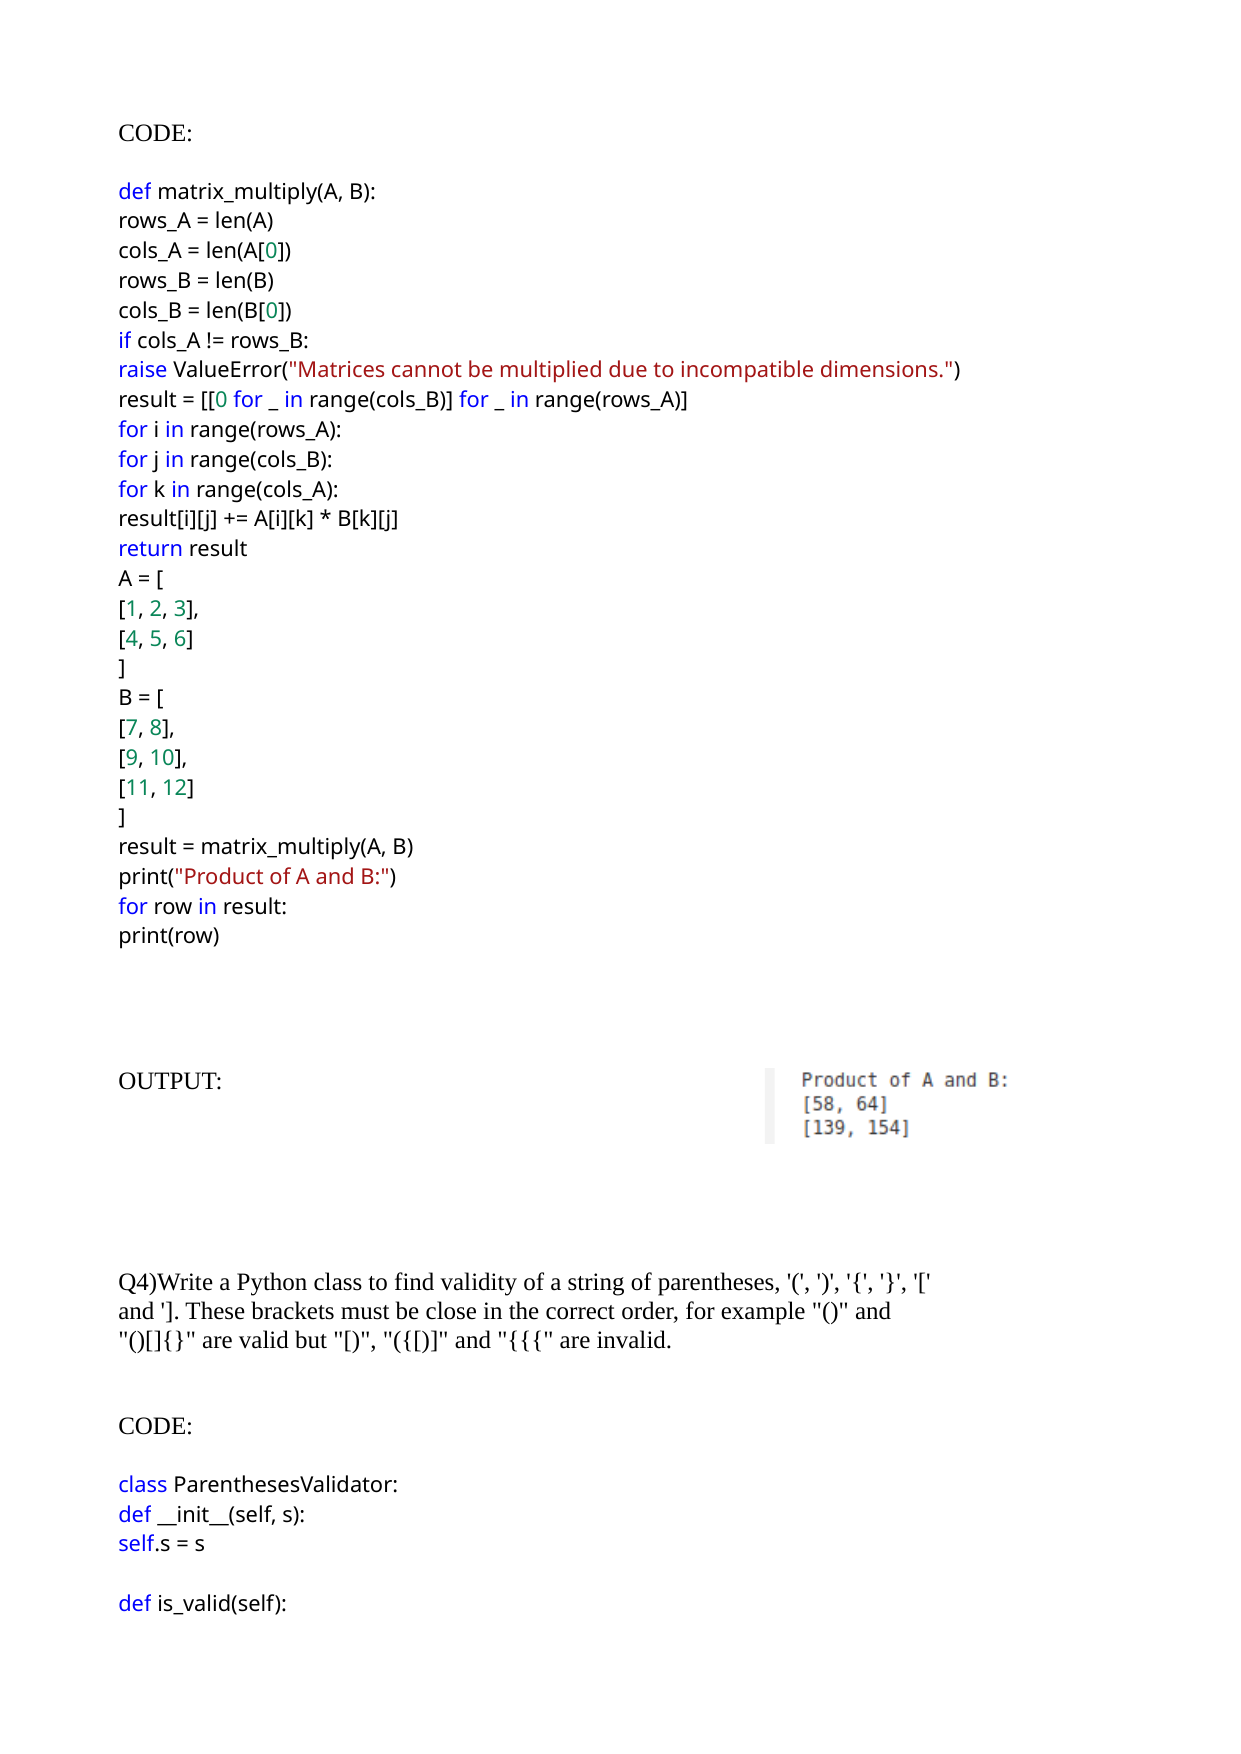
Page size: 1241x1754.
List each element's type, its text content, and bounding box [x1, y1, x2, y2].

text Q4)Write a Python class to find validity of a string of parentheses, '(', ')', '{', '}', '[' [118, 1267, 1122, 1296]
text for row in result: [118, 891, 1122, 920]
text for j in range(cols_B): [118, 444, 1122, 473]
text OUTPUT: [118, 1066, 1122, 1095]
text raise ValueError("Matrices cannot be multiplied due to incompatible dimensions.") [118, 354, 1122, 384]
text if cols_A != rows_B: [118, 324, 1122, 354]
text rows_A = len(A) [118, 205, 1122, 235]
text CODE: [118, 118, 1122, 147]
text "()[]{}" are valid but "[)", "({[)]" and "{{{" are invalid. [118, 1325, 1122, 1354]
text for k in range(cols_A): [118, 473, 1122, 503]
text [9, 10], [118, 742, 1122, 771]
text result = matrix_multiply(A, B) [118, 831, 1122, 861]
text and ']. These brackets must be close in the correct order, for example "()" and [118, 1296, 1122, 1325]
text class ParenthesesValidator: [118, 1469, 1122, 1498]
text def __init__(self, s): [118, 1498, 1122, 1528]
text ] [118, 652, 1122, 682]
text [7, 8], [118, 712, 1122, 742]
text print("Product of A and B:") [118, 861, 1122, 891]
text for i in range(rows_A): [118, 414, 1122, 444]
text self.s = s [118, 1528, 1122, 1558]
text [11, 12] [118, 771, 1122, 801]
text [4, 5, 6] [118, 622, 1122, 652]
text rows_B = len(B) [118, 265, 1122, 295]
text [1, 2, 3], [118, 593, 1122, 622]
text result[i][j] += A[i][k] * B[k][j] [118, 503, 1122, 533]
text ] [118, 801, 1122, 831]
text B = [ [118, 682, 1122, 712]
text result = [[0 for _ in range(cols_B)] for _ in range(rows_A)] [118, 384, 1122, 414]
text A = [ [118, 563, 1122, 593]
text def is_valid(self): [118, 1588, 1122, 1618]
picture [764, 1068, 1026, 1144]
text CODE: [118, 1411, 1122, 1440]
text return result [118, 533, 1122, 563]
text def matrix_multiply(A, B): [118, 176, 1122, 205]
text cols_B = len(B[0]) [118, 295, 1122, 324]
text print(row) [118, 920, 1122, 950]
text cols_A = len(A[0]) [118, 235, 1122, 265]
